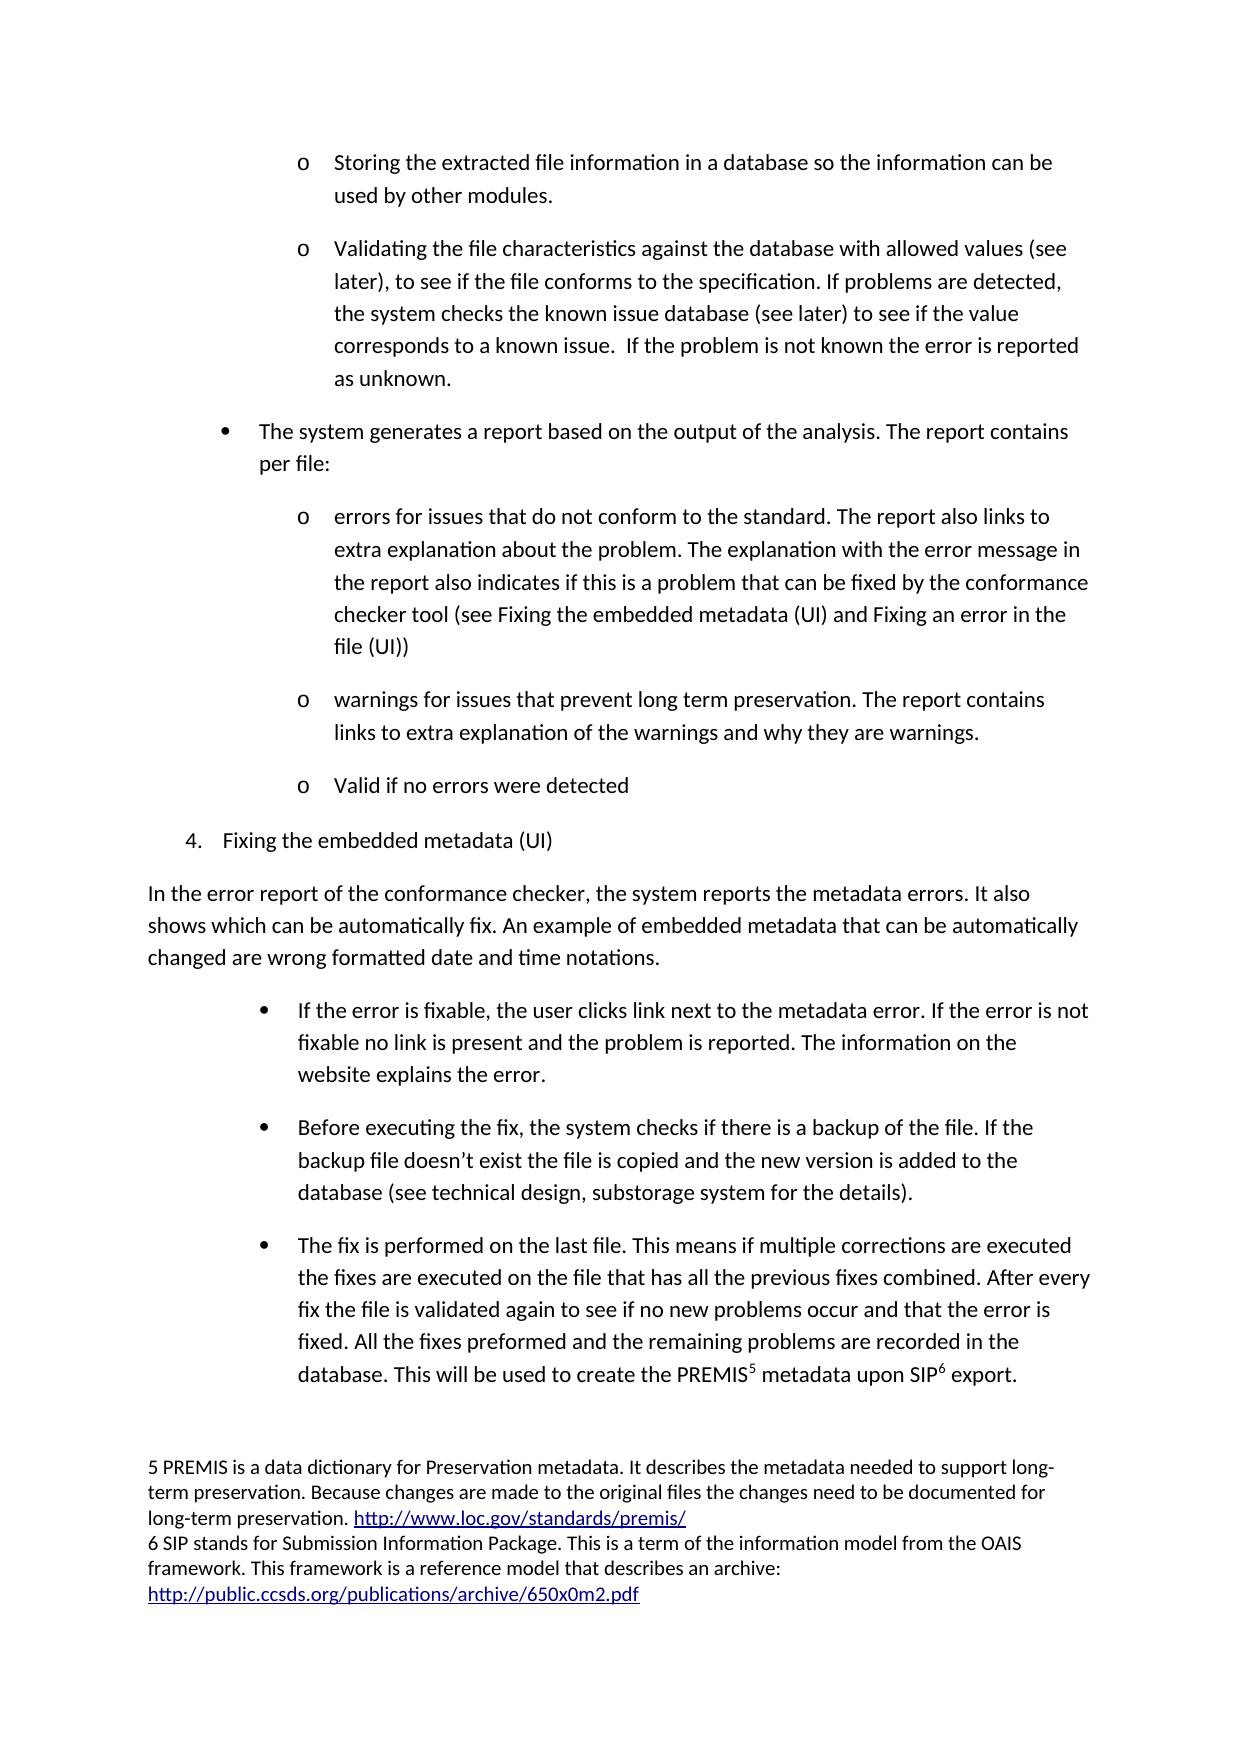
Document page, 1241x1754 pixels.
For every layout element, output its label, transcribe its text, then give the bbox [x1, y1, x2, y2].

list Storing the extracted file information in a database so the information can be used by other modules. [296, 148, 1093, 209]
list The fix is performed on the last file. This means if multiple corrections are executed the fixes are executed on the file that has all the previous fixes combined. After every fix the file is validated again to see if no new problems occur and that the error is fixed. All the fixes preformed and the remaining problems are recorded in the database. This will be used to create the PREMIS metadata upon SIP export. [260, 1231, 1093, 1388]
text In the error report of the conformance checker, the system reports the metadata errors. It also shows which can be automatically fix. An example of embedded metadata that can be automatically changed are wrong formatted date and time notations. [148, 879, 1093, 971]
list Validating the file characteristics against the database with allowed values (see later), to see if the file conforms to the specification. If problems are detected, the system checks the known issue database (see later) to see if the value corresponds to a known issue. If the problem is not known the error is reported as unknown. [296, 234, 1093, 392]
list Fixing the embedded metadata (UI) [185, 826, 1093, 854]
list errors for issues that do not conform to the standard. The report also links to extra explanation about the problem. The explanation with the error message in the report also indicates if this is a problem that can be fixed by the conformance checker tool (see Fixing the embedded metadata (UI) and Fixing an error in the file (UI)) [296, 502, 1093, 660]
list warnings for issues that prevent long term preservation. The report contains links to extra explanation of the warnings and why they are warnings. [296, 685, 1093, 746]
list Valid if no errors were detected [296, 771, 1093, 801]
list If the error is fixable, the user clicks link next to the metadata error. If the error is not fixable no link is present and the problem is reported. The information on the website explains the error. [260, 996, 1093, 1088]
list Before executing the fix, the system checks if there is a backup of the file. If the backup file doesn’t exist the file is copied and the new version is added to the database (see technical design, substorage system for the details). [260, 1113, 1093, 1206]
list PREMIS is a data dictionary for Preservation metadata. It describes the metadata needed to support long-term preservation. Because changes are made to the original files the changes need to be documented for long-term preservation. http://www.loc.gov/standards/premis/ [148, 1454, 1093, 1530]
list The system generates a report based on the output of the analysis. The report contains per file: [221, 417, 1093, 477]
list SIP stands for Submission Information Package. This is a term of the information model from the OAIS framework. This framework is a reference model that describes an archive: http://public.ccsds.org/publications/archive/650x0m2.pdf [148, 1530, 1093, 1606]
